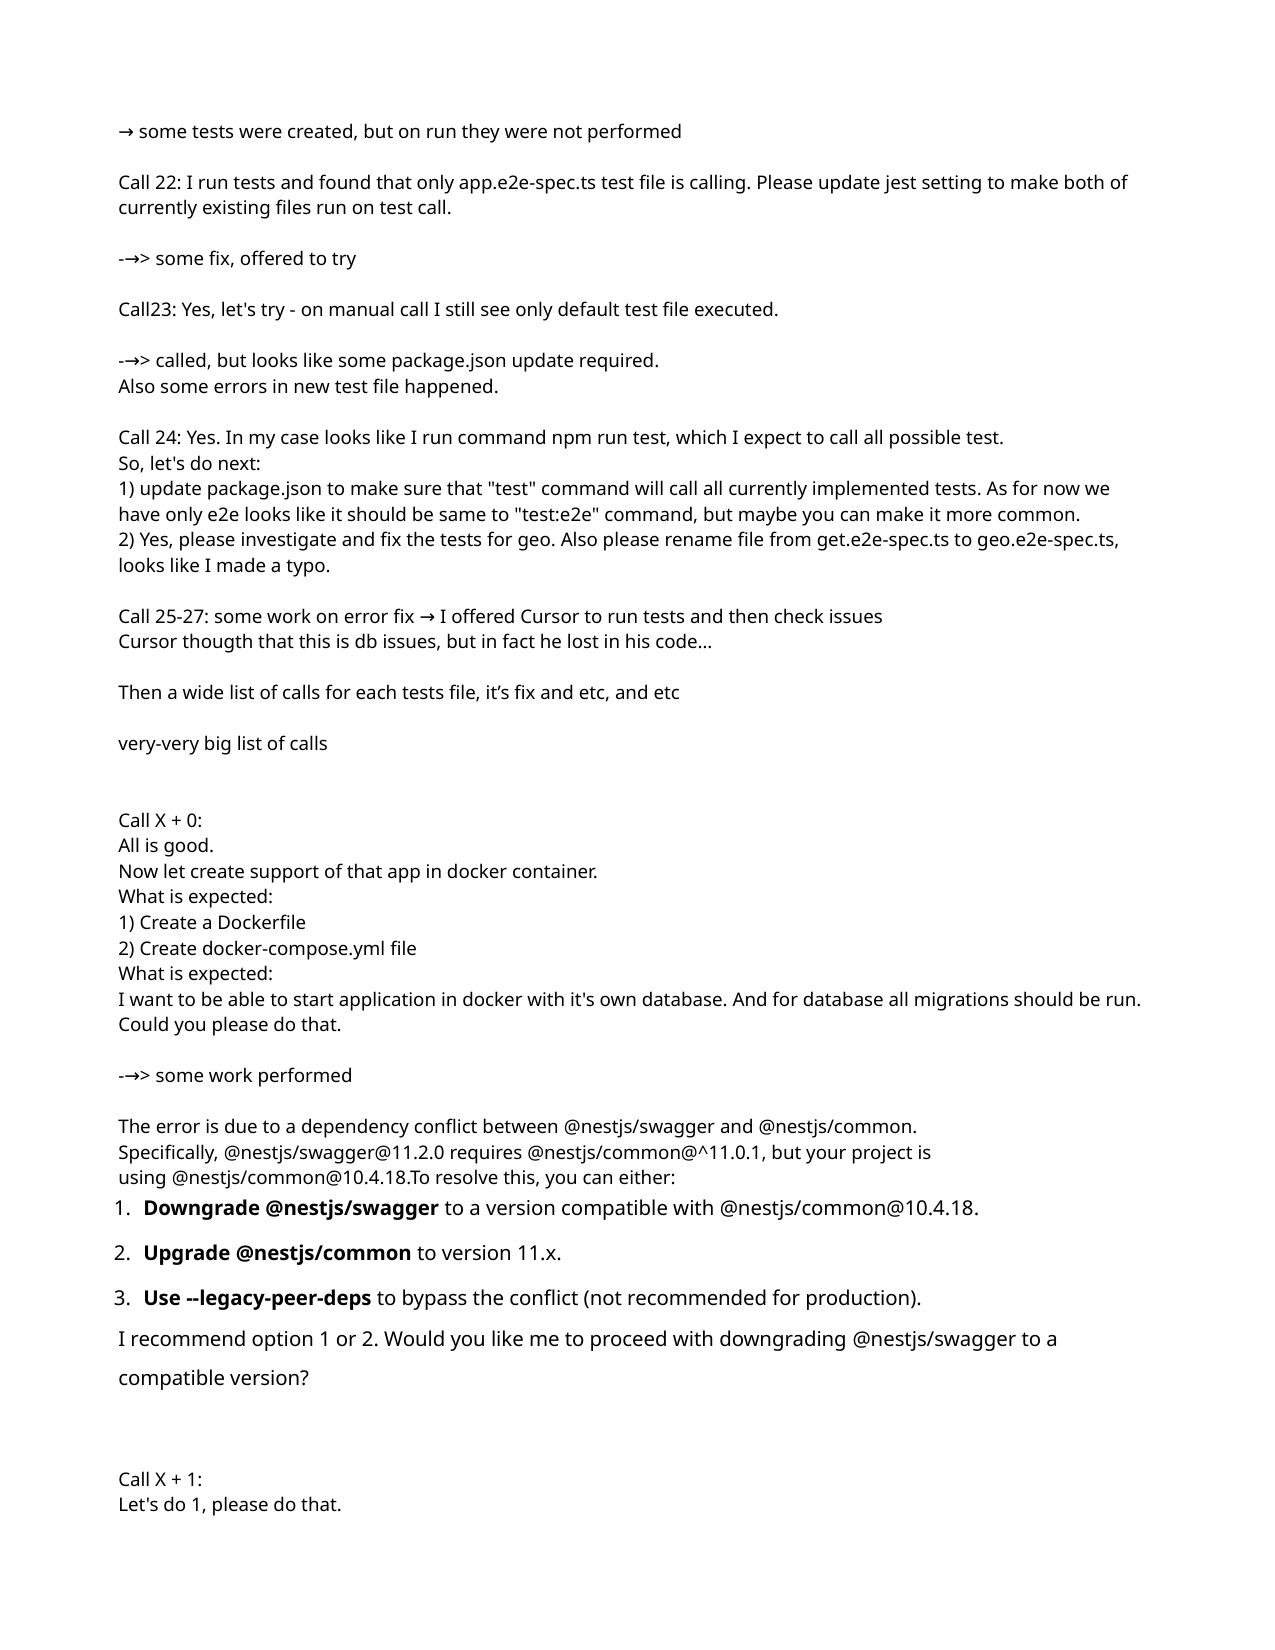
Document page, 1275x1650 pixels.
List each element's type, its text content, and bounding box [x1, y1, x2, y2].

list Downgrade @nestjs/swagger to a version compatible with @nestjs/common@10.4.18. [118, 1193, 1157, 1221]
list Upgrade @nestjs/common to version 11.x. [118, 1238, 1157, 1266]
text Call X + 1: Let's do 1, please do that. [118, 1441, 1157, 1517]
text → some tests were created, but on run they were not performed Call 22: I run tests and found that only app.e2e-spec.ts test file is calling. Please update jest setting to make both of currently existing files run on test call. -→> some fix, offered to try Call23: Yes, let's try - on manual call I still see only default test file executed. -→> called, but looks like some package.json update required. Also some errors in new test file happened. Call 24: Yes. In my case looks like I run command npm run test, which I expect to call all possible test. So, let's do next: 1) update package.json to make sure that "test" command will call all currently implemented tests. As for now we have only e2e looks like it should be same to "test:e2e" command, but maybe you can make it more common. 2) Yes, please investigate and fix the tests for geo. Also please rename file from get.e2e-spec.ts to geo.e2e-spec.ts, looks like I made a typo. Call 25-27: some work on error fix → I offered Cursor to run tests and then check issues Cursor thougth that this is db issues, but in fact he lost in his code… Then a wide list of calls for each tests file, it’s fix and etc, and etc very-very big list of calls Call X + 0: All is good. Now let create support of that app in docker container. What is expected: 1) Create a Dockerfile 2) Create docker-compose.yml file What is expected: I want to be able to start application in docker with it's own database. And for database all migrations should be run. Could you please do that. -→> some work performed The error is due to a dependency conflict between @nestjs/swagger and @nestjs/common. Specifically, @nestjs/swagger@11.2.0 requires @nestjs/common@^11.0.1, but your project is using @nestjs/common@10.4.18.To resolve this, you can either: [118, 118, 1157, 1190]
text I recommend option 1 or 2. Would you like me to proceed with downgrading @nestjs/swagger to a compatible version? [118, 1325, 1157, 1391]
list Use --legacy-peer-deps to bypass the conflict (not recommended for production). [118, 1283, 1157, 1311]
